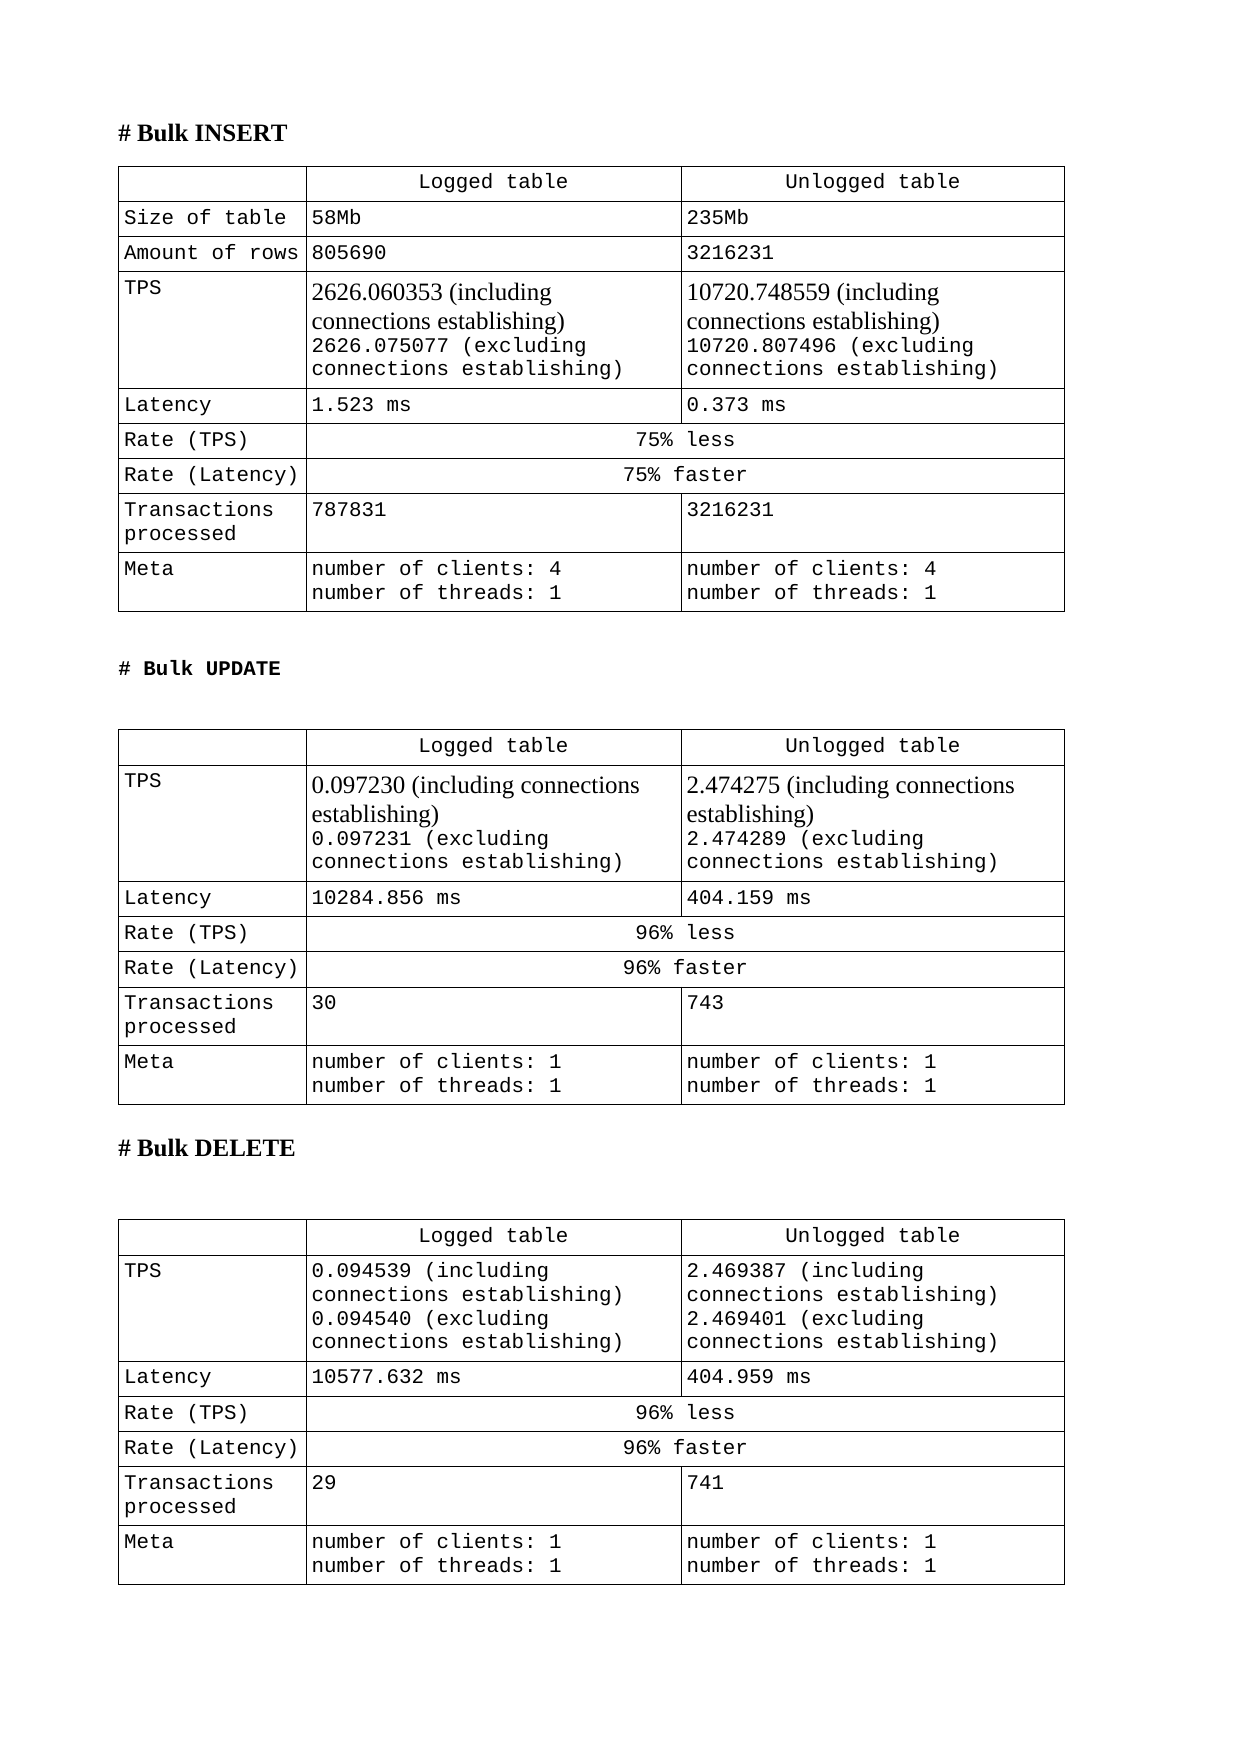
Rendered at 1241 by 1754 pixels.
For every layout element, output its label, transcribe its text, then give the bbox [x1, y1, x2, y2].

table_cell Amount of rows [119, 237, 306, 271]
table_cell 1.523 ms [307, 389, 681, 423]
table_header Unlogged table [682, 167, 1064, 201]
table_cell Meta [119, 553, 306, 611]
table_cell Size of table [119, 202, 306, 236]
table_header Unlogged table [682, 1220, 1064, 1254]
table_header Logged table [307, 1220, 681, 1254]
table_cell 404.159 ms [682, 882, 1064, 916]
table_cell number of clients: 1 number of threads: 1 [682, 1526, 1064, 1584]
table_cell 58Mb [307, 202, 681, 236]
table_cell 2626.060353 (including connections establishing) 2626.075077 (excluding connections establishing) [307, 272, 681, 388]
table_cell Rate (TPS) [119, 424, 306, 458]
table_cell 235Mb [682, 202, 1064, 236]
table_cell number of clients: 4 number of threads: 1 [307, 553, 681, 611]
table_cell TPS [119, 766, 306, 881]
table_header Unlogged table [682, 730, 1064, 764]
table_cell 75% less [307, 424, 1064, 458]
table_cell 10577.632 ms [307, 1362, 681, 1396]
table_cell number of clients: 1 number of threads: 1 [307, 1046, 681, 1104]
table_header [119, 1220, 306, 1254]
table_cell 2.469387 (including connections establishing) 2.469401 (excluding connections establishing) [682, 1256, 1064, 1361]
table_cell TPS [119, 272, 306, 388]
table_cell TPS [119, 1256, 306, 1361]
table_cell 404.959 ms [682, 1362, 1064, 1396]
table_cell 30 [307, 988, 681, 1045]
table_cell 0.097230 (including connections establishing) 0.097231 (excluding connections establishing) [307, 766, 681, 881]
table_cell Meta [119, 1526, 306, 1584]
table_cell Latency [119, 1362, 306, 1396]
table_cell number of clients: 1 number of threads: 1 [307, 1526, 681, 1584]
table_cell 10720.748559 (including connections establishing) 10720.807496 (excluding connections establishing) [682, 272, 1064, 388]
table_cell number of clients: 4 number of threads: 1 [682, 553, 1064, 611]
table_header [119, 730, 306, 764]
table_cell Rate (TPS) [119, 917, 306, 951]
table_cell Transactions processed [119, 494, 306, 552]
table_cell 3216231 [682, 237, 1064, 271]
text # Bulk INSERT [118, 118, 1122, 147]
table_header [119, 167, 306, 201]
table_cell 0.094539 (including connections establishing) 0.094540 (excluding connections establishing) [307, 1256, 681, 1361]
table_cell Meta [119, 1046, 306, 1104]
table_cell 0.373 ms [682, 389, 1064, 423]
table_cell Transactions processed [119, 988, 306, 1045]
table_cell 96% less [307, 917, 1064, 951]
table_cell 75% faster [307, 459, 1064, 493]
table_cell 29 [307, 1467, 681, 1525]
table_cell Rate (Latency) [119, 1432, 306, 1466]
table_cell 2.474275 (including connections establishing) 2.474289 (excluding connections establishing) [682, 766, 1064, 881]
table_header Logged table [307, 730, 681, 764]
table_cell 741 [682, 1467, 1064, 1525]
table_cell 805690 [307, 237, 681, 271]
table_cell Rate (TPS) [119, 1397, 306, 1431]
table_cell 3216231 [682, 494, 1064, 552]
text # Bulk UPDATE [118, 658, 1122, 682]
table_cell 10284.856 ms [307, 882, 681, 916]
table_cell Latency [119, 882, 306, 916]
table_cell Rate (Latency) [119, 952, 306, 987]
table_cell 743 [682, 988, 1064, 1045]
table_cell number of clients: 1 number of threads: 1 [682, 1046, 1064, 1104]
table_cell 96% faster [307, 952, 1064, 987]
table_cell 96% faster [307, 1432, 1064, 1466]
table_cell 96% less [307, 1397, 1064, 1431]
table_cell 787831 [307, 494, 681, 552]
table_cell Latency [119, 389, 306, 423]
table_header Logged table [307, 167, 681, 201]
table_cell Rate (Latency) [119, 459, 306, 493]
table_cell Transactions processed [119, 1467, 306, 1525]
text # Bulk DELETE [118, 1133, 1122, 1162]
